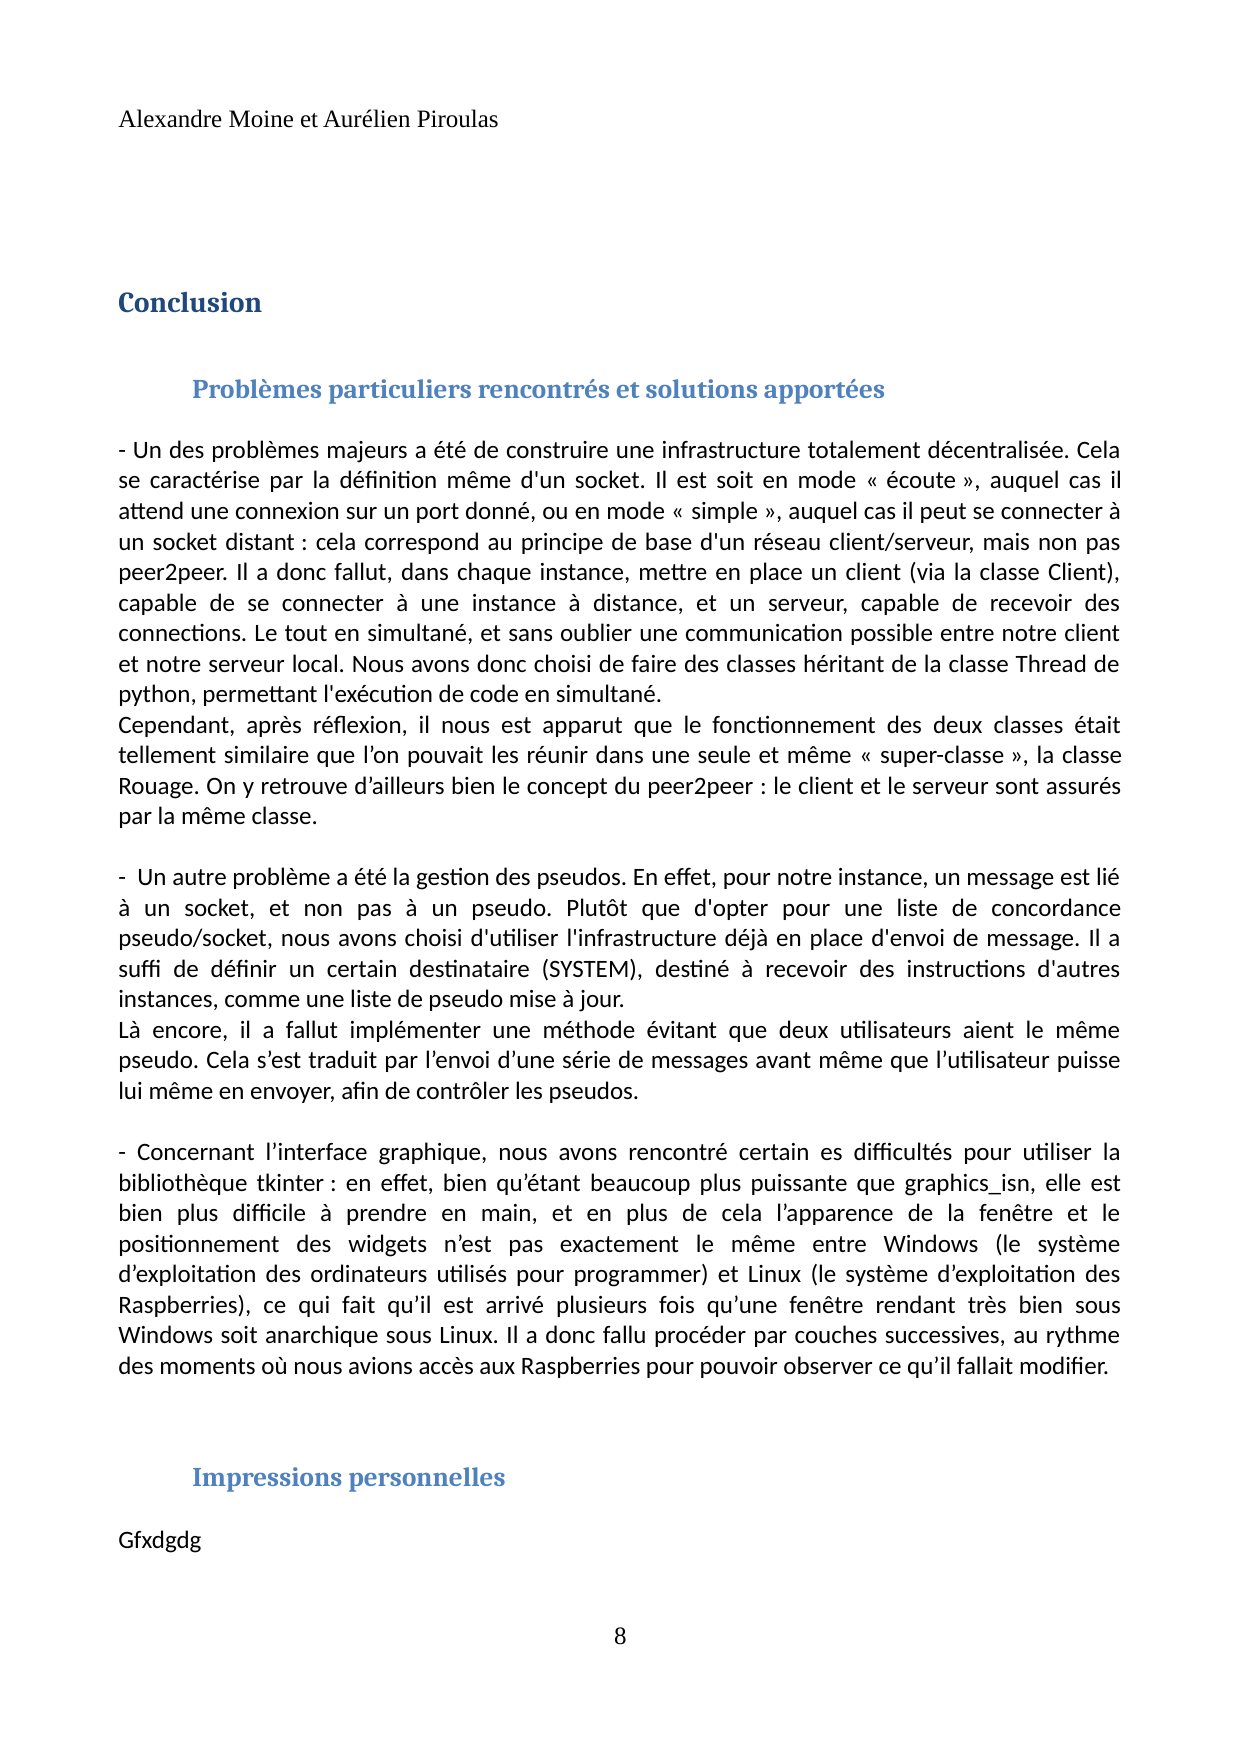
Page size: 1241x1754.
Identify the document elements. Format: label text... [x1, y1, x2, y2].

text - Un des problèmes majeurs a été de construire une infrastructure totalement décentralisée. Cela se caractérise par la définition même d'un socket. Il est soit en mode « écoute », auquel cas il attend une connexion sur un port donné, ou en mode « simple », auquel cas il peut se connecter à un socket distant : cela correspond au principe de base d'un réseau client/serveur, mais non pas peer2peer. Il a donc fallut, dans chaque instance, mettre en place un client (via la classe Client), capable de se connecter à une instance à distance, et un serveur, capable de recevoir des connections. Le tout en simultané, et sans oublier une communication possible entre notre client et notre serveur local. Nous avons donc choisi de faire des classes héritant de la classe Thread de python, permettant l'exécution de code en simultané. [118, 434, 1122, 709]
text - Un autre problème a été la gestion des pseudos. En effet, pour notre instance, un message est lié à un socket, et non pas à un pseudo. Plutôt que d'opter pour une liste de concordance pseudo/socket, nous avons choisi d'utiliser l'infrastructure déjà en place d'envoi de message. Il a suffi de définir un certain destinataire (SYSTEM), destiné à recevoir des instructions d'autres instances, comme une liste de pseudo mise à jour. [118, 861, 1122, 1014]
text Conclusion [118, 286, 1122, 320]
text - Concernant l’interface graphique, nous avons rencontré certain es difficultés pour utiliser la bibliothèque tkinter : en effet, bien qu’étant beaucoup plus puissante que graphics_isn, elle est bien plus difficile à prendre en main, et en plus de cela l’apparence de la fenêtre et le positionnement des widgets n’est pas exactement le même entre Windows (le système d’exploitation des ordinateurs utilisés pour programmer) et Linux (le système d’exploitation des Raspberries), ce qui fait qu’il est arrivé plusieurs fois qu’une fenêtre rendant très bien sous Windows soit anarchique sous Linux. Il a donc fallu procéder par couches successives, au rythme des moments où nous avions accès aux Raspberries pour pouvoir observer ce qu’il fallait modifier. [118, 1136, 1122, 1380]
subtitle Impressions personnelles [118, 1462, 1122, 1493]
subtitle Problèmes particuliers rencontrés et solutions apportées [118, 374, 1122, 405]
text Cependant, après réflexion, il nous est apparut que le fonctionnement des deux classes était tellement similaire que l’on pouvait les réunir dans une seule et même « super-classe », la classe Rouage. On y retrouve d’ailleurs bien le concept du peer2peer : le client et le serveur sont assurés par la même classe. [118, 709, 1122, 831]
text Gfxdgdg [118, 1524, 1122, 1554]
text Là encore, il a fallut implémenter une méthode évitant que deux utilisateurs aient le même pseudo. Cela s’est traduit par l’envoi d’une série de messages avant même que l’utilisateur puisse lui même en envoyer, afin de contrôler les pseudos. [118, 1014, 1122, 1106]
